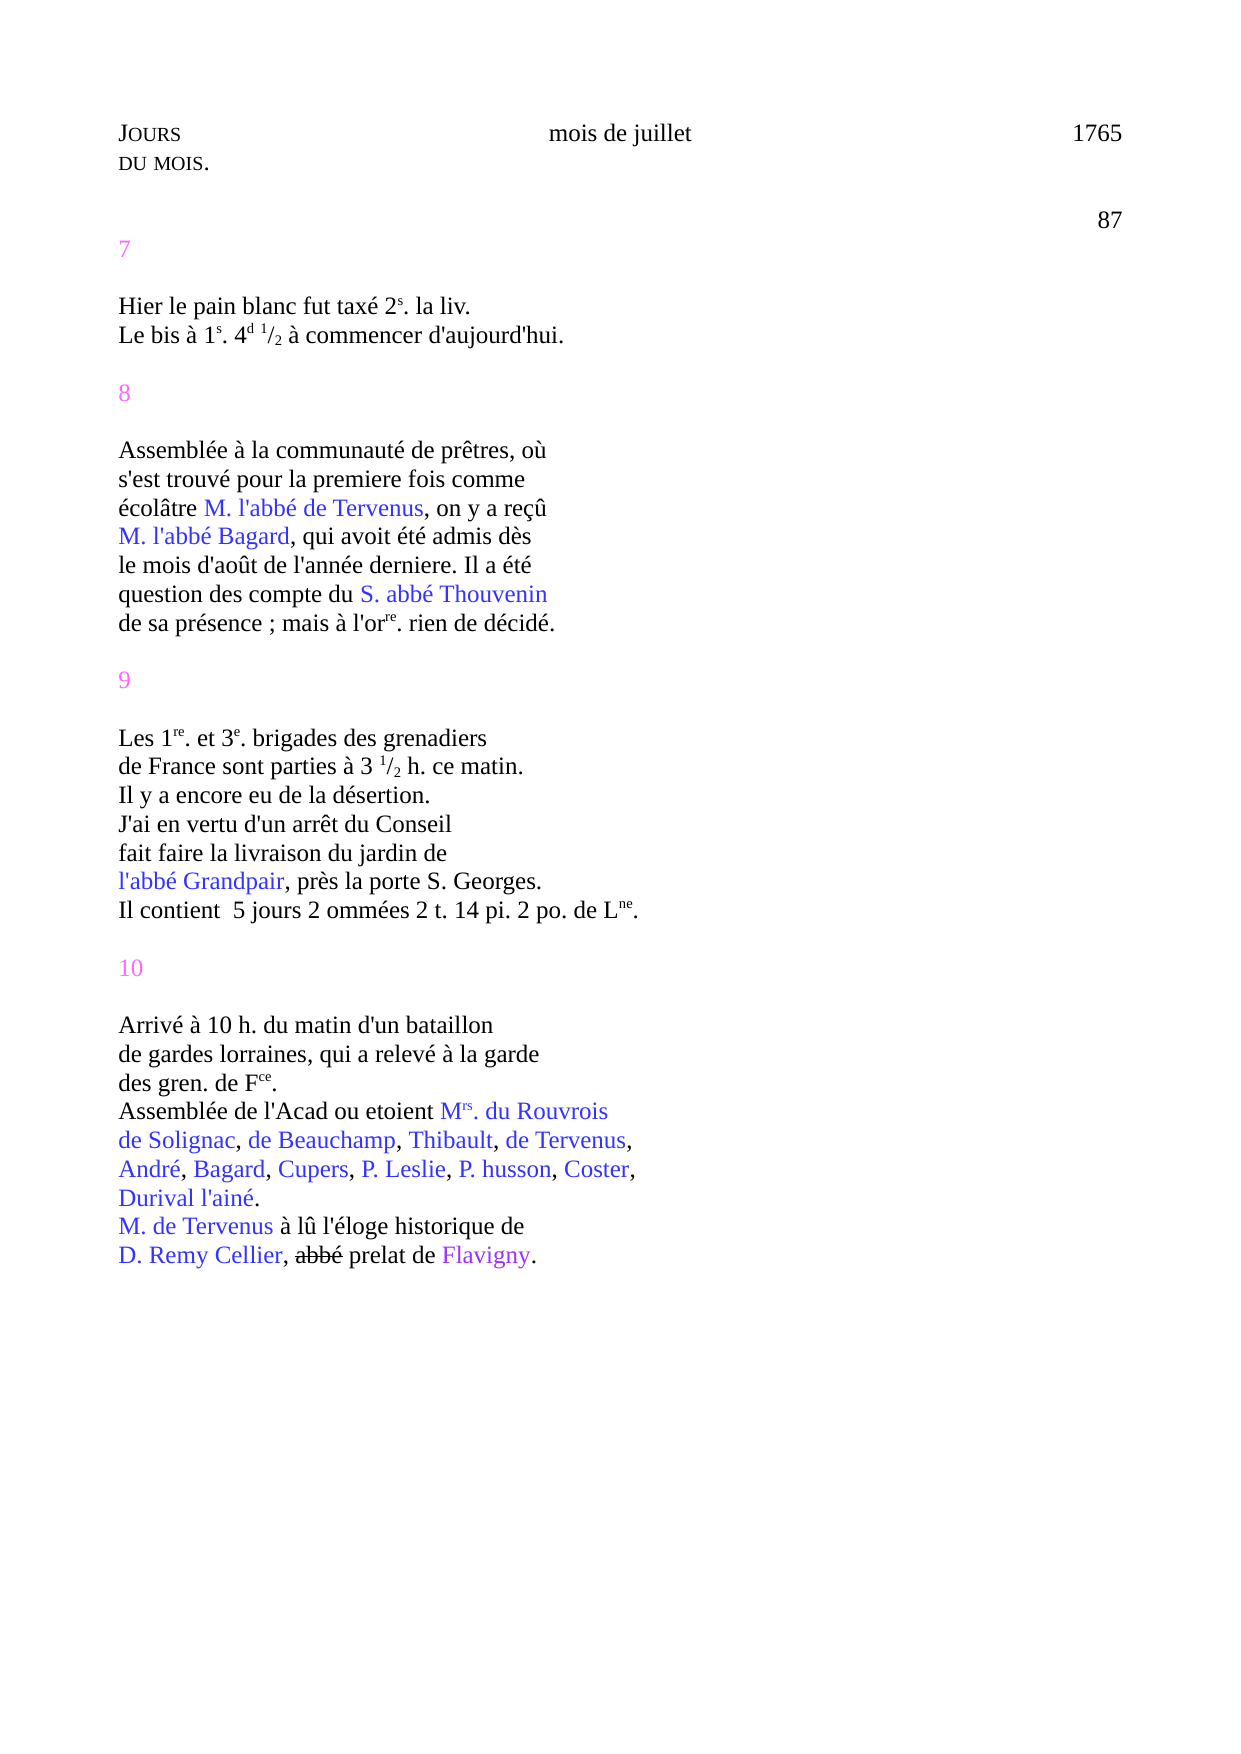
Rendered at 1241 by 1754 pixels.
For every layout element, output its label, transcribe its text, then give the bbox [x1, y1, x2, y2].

text Assemblée de l'Acad ou etoient Mrs. du Rouvrois de Solignac, de Beauchamp, Thibault, de Tervenus, André, Bagard, Cupers, P. Leslie, P. husson, Coster, Durival l'ainé. [118, 1096, 1122, 1211]
text 8 Assemblée à la communauté de prêtres, où s'est trouvé pour la premiere fois comme écolâtre M. l'abbé de Tervenus, on y a reçû M. l'abbé Bagard, qui avoit été admis dès le mois d'août de l'année derniere. Il a été question des compte du S. abbé Thouvenin de sa présence ; mais à l'orre. rien de décidé. [118, 378, 1122, 636]
text M. de Tervenus à lû l'éloge historique de D. Remy Cellier, abbé prelat de Flavigny. [118, 1211, 1122, 1269]
text 87 [118, 205, 1122, 234]
text 9 Les 1re. et 3e. brigades des grenadiers de France sont parties à 3 1/2 h. ce matin. Il y a encore eu de la désertion. [118, 665, 1122, 809]
text 10 Arrivé à 10 h. du matin d'un bataillon de gardes lorraines, qui a relevé à la garde des gren. de Fce. [118, 953, 1122, 1096]
text 7 Hier le pain blanc fut taxé 2s. la liv. Le bis à 1s. 4d 1/2 à commencer d'aujourd'hui. [118, 234, 1122, 349]
text J'ai en vertu d'un arrêt du Conseil fait faire la livraison du jardin de l'abbé Grandpair, près la porte S. Georges. Il contient 5 jours 2 ommées 2 t. 14 pi. 2 po. de Lne. [118, 809, 1122, 924]
